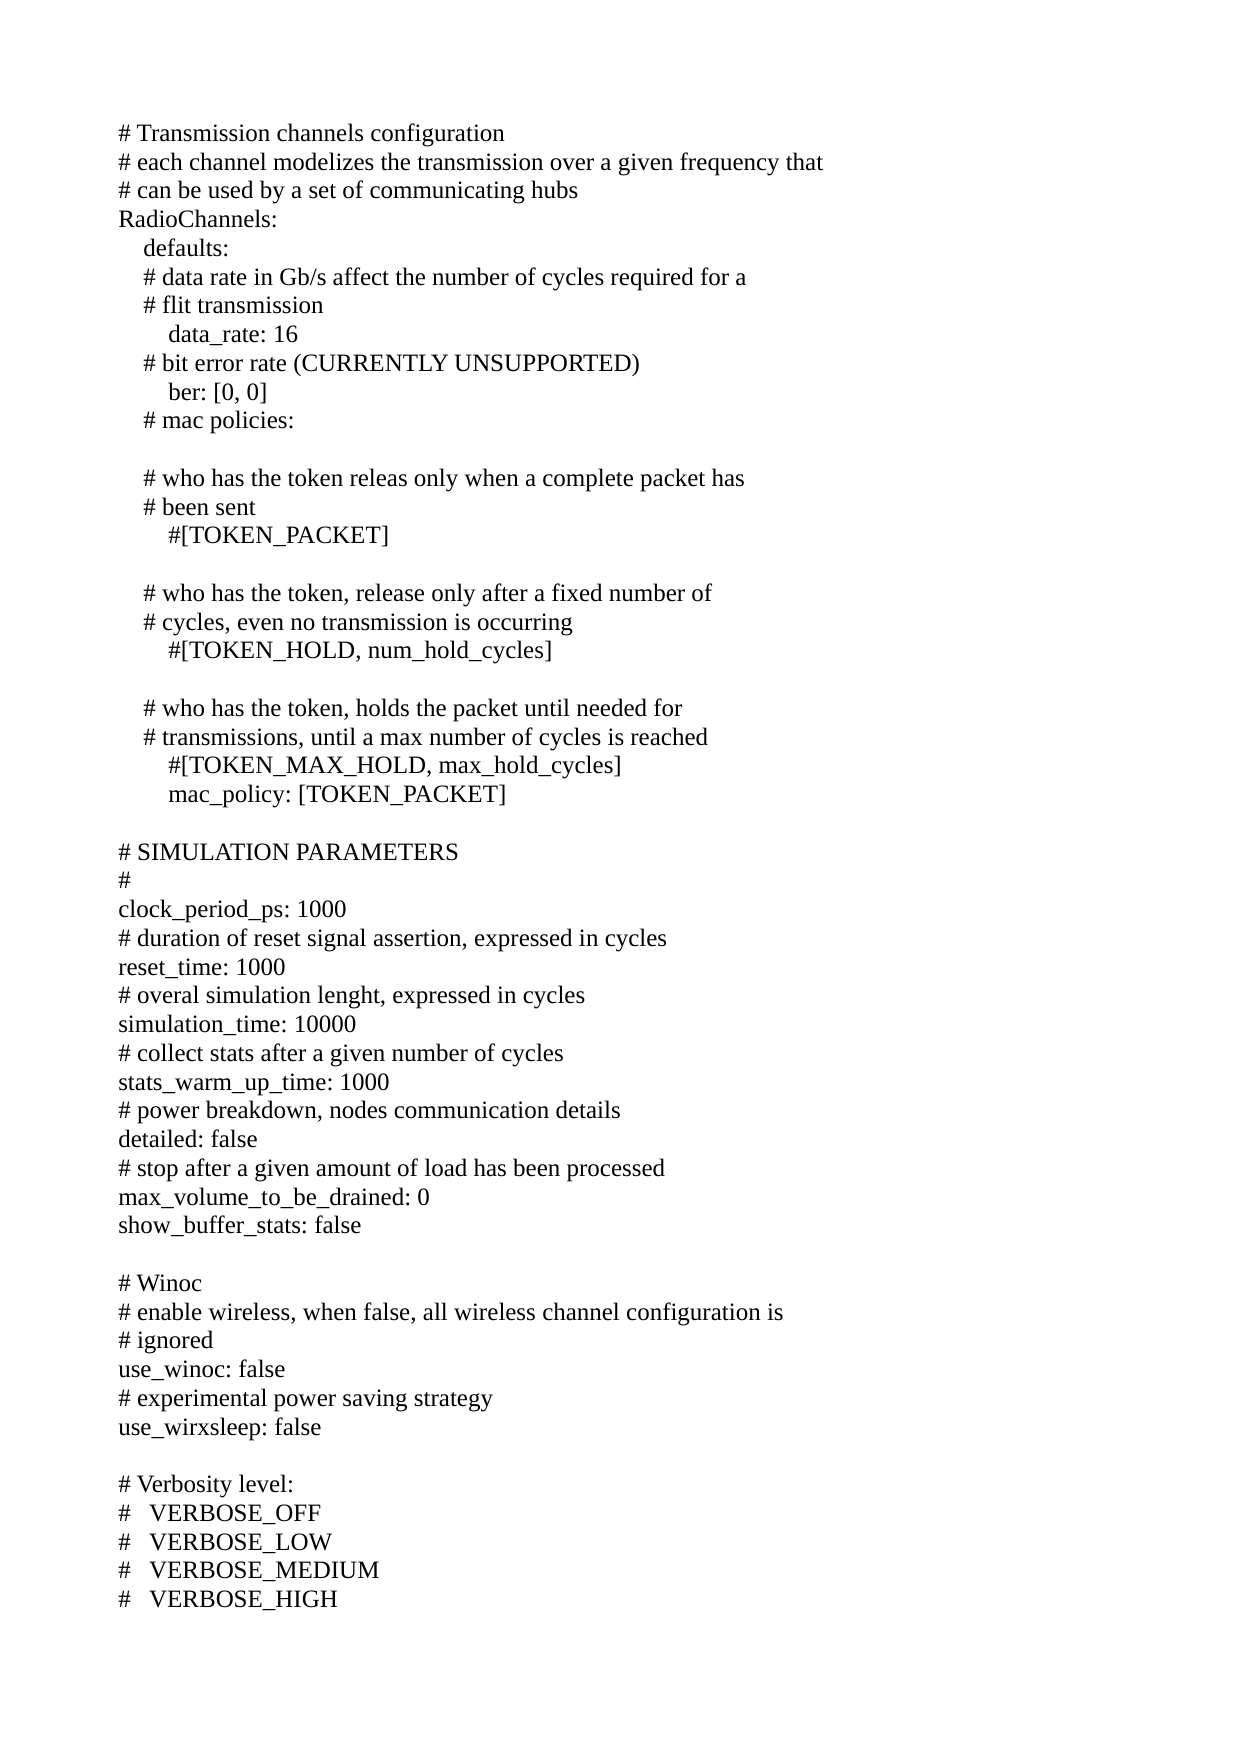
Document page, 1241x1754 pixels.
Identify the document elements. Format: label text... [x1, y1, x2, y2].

text #[TOKEN_PACKET] [118, 521, 1122, 549]
text detailed: false [118, 1124, 1122, 1153]
text use_winoc: false [118, 1354, 1122, 1383]
text # Verbosity level: [118, 1469, 1122, 1498]
text # overal simulation lenght, expressed in cycles [118, 981, 1122, 1009]
text # bit error rate (CURRENTLY UNSUPPORTED) [118, 348, 1122, 377]
text # [118, 866, 1122, 894]
text ber: [0, 0] [118, 377, 1122, 406]
text reset_time: 1000 [118, 952, 1122, 981]
text simulation_time: 10000 [118, 1009, 1122, 1038]
text # can be used by a set of communicating hubs [118, 176, 1122, 204]
text # enable wireless, when false, all wireless channel configuration is [118, 1297, 1122, 1326]
text use_wirxsleep: false [118, 1412, 1122, 1441]
text mac_policy: [TOKEN_PACKET] [118, 779, 1122, 808]
text # who has the token, release only after a fixed number of [118, 578, 1122, 607]
text # flit transmission [118, 291, 1122, 319]
text # Winoc [118, 1268, 1122, 1297]
text # duration of reset signal assertion, expressed in cycles [118, 923, 1122, 952]
text defaults: [118, 233, 1122, 262]
text # VERBOSE_LOW [118, 1527, 1122, 1556]
text show_buffer_stats: false [118, 1211, 1122, 1239]
text # transmissions, until a max number of cycles is reached [118, 722, 1122, 751]
text # Transmission channels configuration [118, 118, 1122, 147]
text # stop after a given amount of load has been processed [118, 1153, 1122, 1182]
text # who has the token releas only when a complete packet has [118, 463, 1122, 492]
text # VERBOSE_MEDIUM [118, 1556, 1122, 1584]
text # ignored [118, 1326, 1122, 1354]
text clock_period_ps: 1000 [118, 894, 1122, 923]
text # power breakdown, nodes communication details [118, 1096, 1122, 1124]
text RadioChannels: [118, 204, 1122, 233]
text # SIMULATION PARAMETERS [118, 837, 1122, 866]
text #[TOKEN_HOLD, num_hold_cycles] [118, 636, 1122, 664]
text # who has the token, holds the packet until needed for [118, 693, 1122, 722]
text # VERBOSE_HIGH [118, 1584, 1122, 1613]
text # data rate in Gb/s affect the number of cycles required for a [118, 262, 1122, 291]
text # experimental power saving strategy [118, 1383, 1122, 1412]
text # each channel modelizes the transmission over a given frequency that [118, 147, 1122, 176]
text data_rate: 16 [118, 319, 1122, 348]
text # cycles, even no transmission is occurring [118, 607, 1122, 636]
text max_volume_to_be_drained: 0 [118, 1182, 1122, 1211]
text stats_warm_up_time: 1000 [118, 1067, 1122, 1096]
text # collect stats after a given number of cycles [118, 1038, 1122, 1067]
text # been sent [118, 492, 1122, 521]
text #[TOKEN_MAX_HOLD, max_hold_cycles] [118, 751, 1122, 779]
text # mac policies: [118, 406, 1122, 434]
text # VERBOSE_OFF [118, 1498, 1122, 1527]
